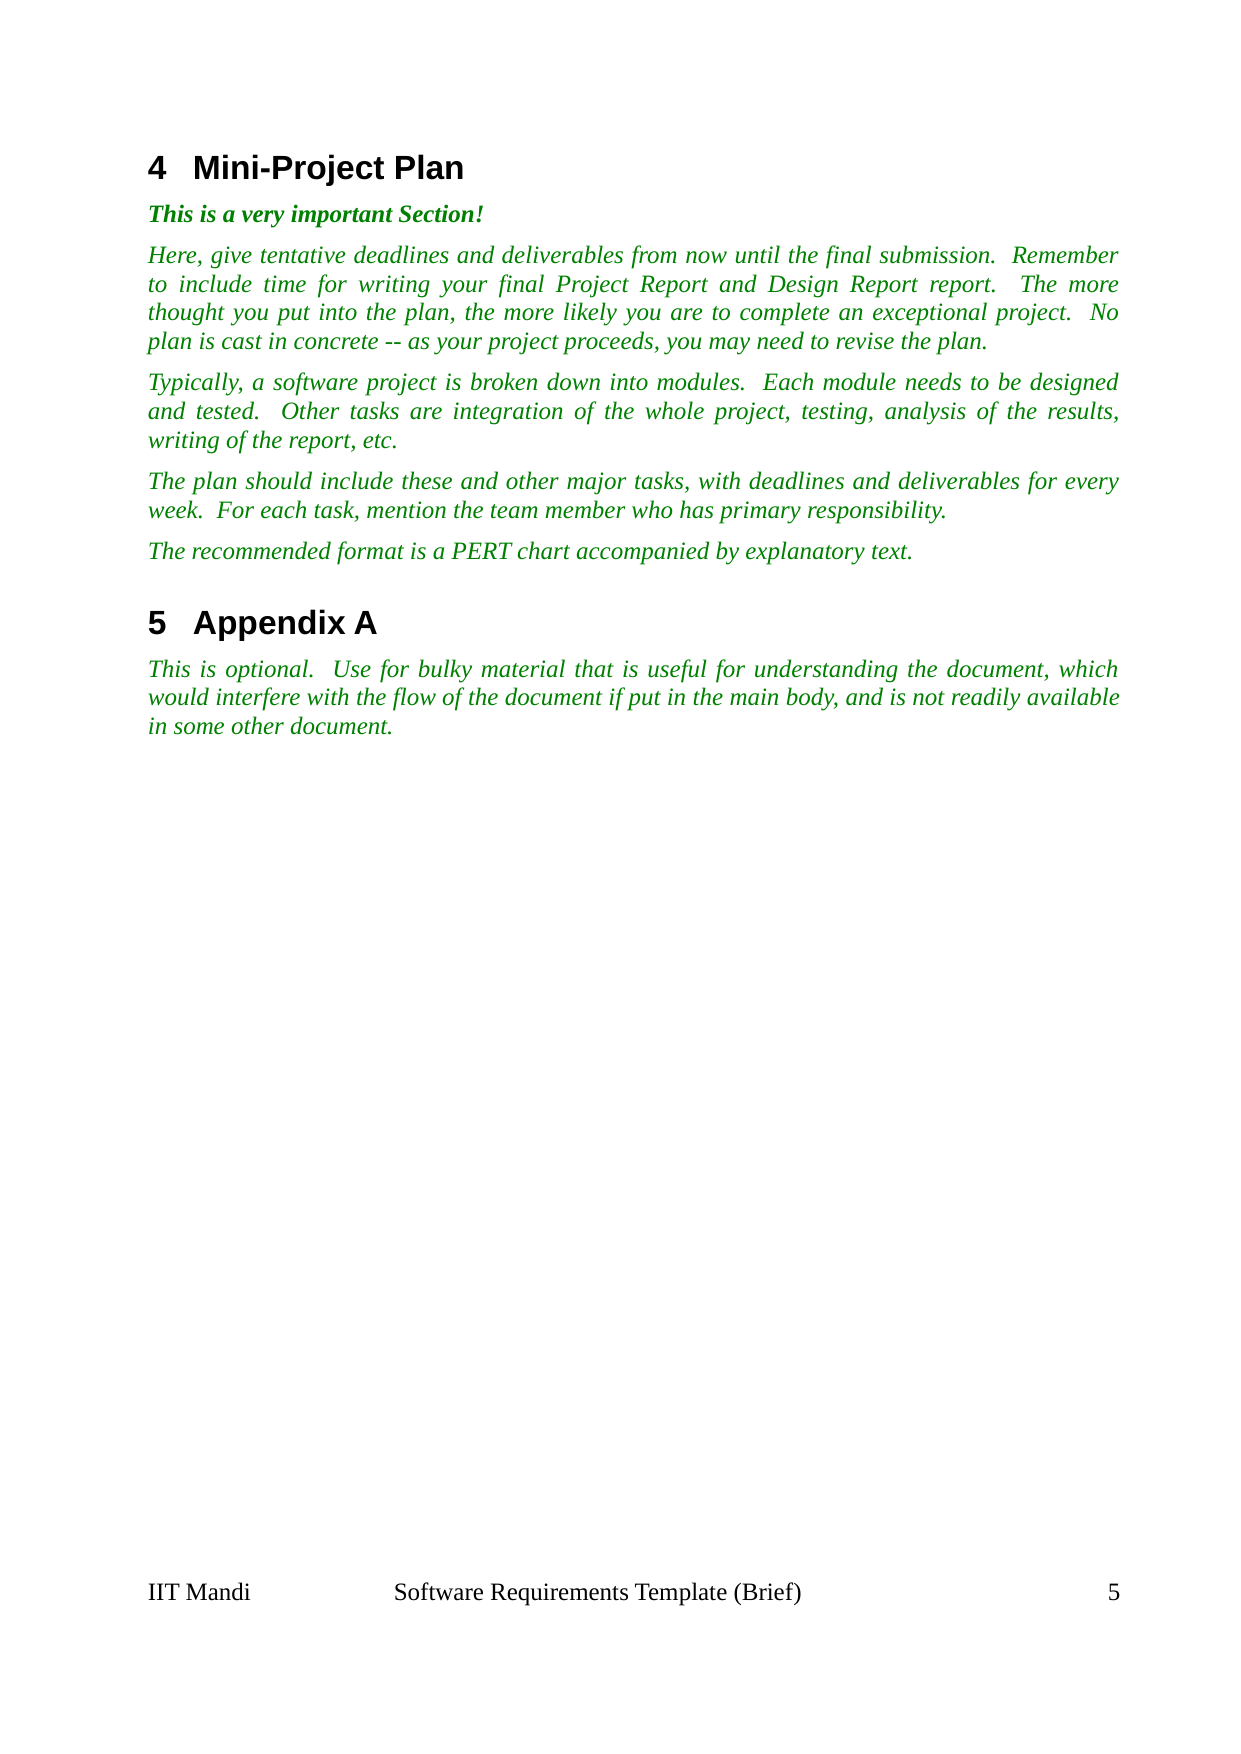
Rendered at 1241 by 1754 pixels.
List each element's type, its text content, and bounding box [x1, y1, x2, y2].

text Typically, a software project is broken down into modules. Each module needs to be designed and tested. Other tasks are integration of the whole project, testing, analysis of the results, writing of the report, etc. [148, 367, 1123, 454]
text The recommended format is a PERT chart accompanied by explanatory text. [148, 536, 1123, 565]
text The plan should include these and other major tasks, with deadlines and deliverables for every week. For each task, mention the team member who has primary responsibility. [148, 466, 1123, 524]
text Here, give tentative deadlines and deliverables from now until the final submission. Remember to include time for writing your final Project Report and Design Report report. The more thought you put into the plan, the more likely you are to complete an exceptional project. No plan is cast in concrete -- as your project proceeds, you may need to revise the plan. [148, 240, 1123, 355]
subtitle Appendix A [148, 602, 1123, 641]
text This is a very important Section! [148, 199, 1123, 227]
text This is optional. Use for bulky material that is useful for understanding the document, which would interfere with the flow of the document if put in the main body, and is not readily available in some other document. [148, 654, 1123, 740]
subtitle Mini-Project Plan [148, 148, 1123, 186]
